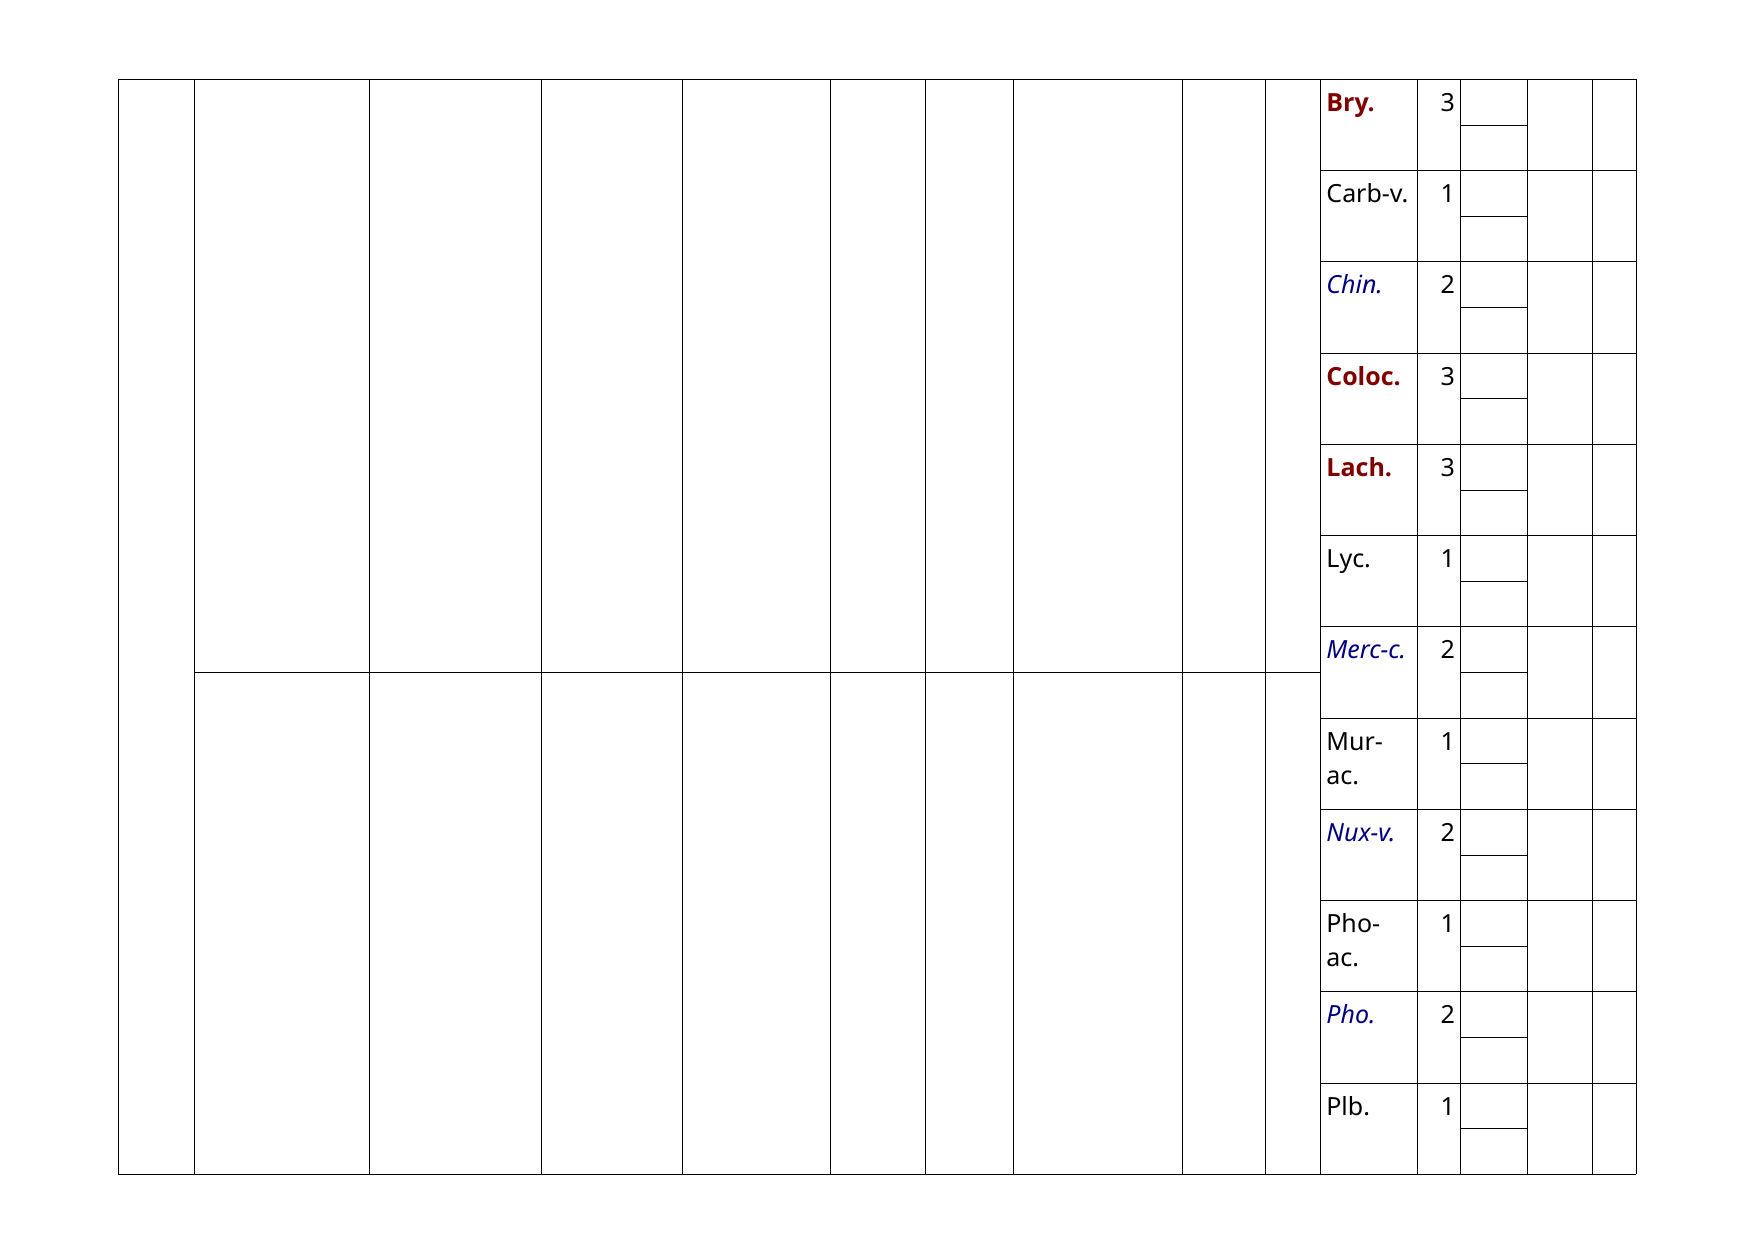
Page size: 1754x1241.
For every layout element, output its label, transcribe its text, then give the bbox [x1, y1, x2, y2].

table_cell [1528, 719, 1592, 809]
table_cell [1528, 536, 1592, 626]
table_cell [1461, 491, 1527, 535]
table_cell [1593, 810, 1636, 900]
table_cell [195, 673, 369, 1174]
table_cell [1461, 217, 1527, 261]
table_cell [1528, 901, 1592, 991]
table_cell [1461, 354, 1527, 398]
table_cell 1 [1418, 719, 1460, 809]
table_cell [119, 80, 194, 1174]
table_cell Chin. [1321, 262, 1417, 353]
table_cell 2 [1418, 627, 1460, 718]
table_cell Merc-c. [1321, 627, 1417, 718]
table_cell [1183, 673, 1265, 1174]
table_cell [1461, 582, 1527, 626]
table_cell [1461, 1084, 1527, 1128]
table_cell 2 [1418, 810, 1460, 900]
table_cell [1593, 80, 1636, 170]
table_cell [1593, 171, 1636, 261]
table_cell 3 [1418, 354, 1460, 444]
table_cell Nux-v. [1321, 810, 1417, 900]
table_cell [1528, 810, 1592, 900]
table_cell [1461, 992, 1527, 1037]
table_cell [1593, 1084, 1636, 1174]
table_cell [1593, 354, 1636, 444]
table_cell [1528, 171, 1592, 261]
table_cell [1593, 719, 1636, 809]
table_cell [683, 673, 830, 1174]
table_cell [1461, 80, 1527, 124]
table_cell 1 [1418, 901, 1460, 991]
table_cell [1461, 126, 1527, 170]
table_cell Lach. [1321, 445, 1417, 535]
table_cell [1014, 80, 1182, 672]
table_cell [831, 673, 925, 1174]
table_cell 2 [1418, 992, 1460, 1083]
table_cell [1593, 262, 1636, 353]
table_cell [1461, 1129, 1527, 1174]
table_cell [195, 80, 369, 672]
table_cell Carb-v. [1321, 171, 1417, 261]
table_cell [1593, 627, 1636, 718]
table_cell [1461, 901, 1527, 946]
table_cell [831, 80, 925, 672]
table_cell Plb. [1321, 1084, 1417, 1174]
table_cell 3 [1418, 445, 1460, 535]
table_cell [1528, 627, 1592, 718]
table_cell [1266, 80, 1320, 672]
table_cell Pho. [1321, 992, 1417, 1083]
table_cell [1528, 992, 1592, 1083]
table_cell [1461, 764, 1527, 809]
table_cell [1593, 445, 1636, 535]
table_cell [1461, 536, 1527, 581]
table_cell [1593, 901, 1636, 991]
table_cell [370, 673, 541, 1174]
table_cell [542, 80, 682, 672]
table_cell [1593, 992, 1636, 1083]
table_cell [926, 80, 1013, 672]
table_cell [1461, 445, 1527, 489]
table_cell [926, 673, 1013, 1174]
table_cell Lyc. [1321, 536, 1417, 626]
table_cell [1461, 308, 1527, 353]
table_cell [1528, 262, 1592, 353]
table_cell [542, 673, 682, 1174]
table_cell Pho-ac. [1321, 901, 1417, 991]
table_cell [1528, 354, 1592, 444]
table_cell Mur-ac. [1321, 719, 1417, 809]
table_cell [1461, 673, 1527, 718]
table_cell Bry. [1321, 80, 1417, 170]
table_cell [1461, 399, 1527, 444]
table_cell [1014, 673, 1182, 1174]
table_cell 1 [1418, 536, 1460, 626]
table_cell [1183, 80, 1265, 672]
table_cell [1528, 445, 1592, 535]
table_cell [1528, 1084, 1592, 1174]
table_cell Coloc. [1321, 354, 1417, 444]
table_cell [1528, 80, 1592, 170]
table_cell [1461, 947, 1527, 991]
table_cell [370, 80, 541, 672]
table_cell [1461, 810, 1527, 854]
table_cell [683, 80, 830, 672]
table_cell [1461, 171, 1527, 216]
table_cell [1461, 1038, 1527, 1083]
table_cell 3 [1418, 80, 1460, 170]
table_cell 1 [1418, 171, 1460, 261]
table_cell [1461, 719, 1527, 763]
table_cell [1266, 673, 1320, 1174]
table_cell [1593, 536, 1636, 626]
table_cell [1461, 262, 1527, 307]
table_cell 2 [1418, 262, 1460, 353]
table_cell 1 [1418, 1084, 1460, 1174]
table_cell [1461, 627, 1527, 672]
table_cell [1461, 856, 1527, 900]
